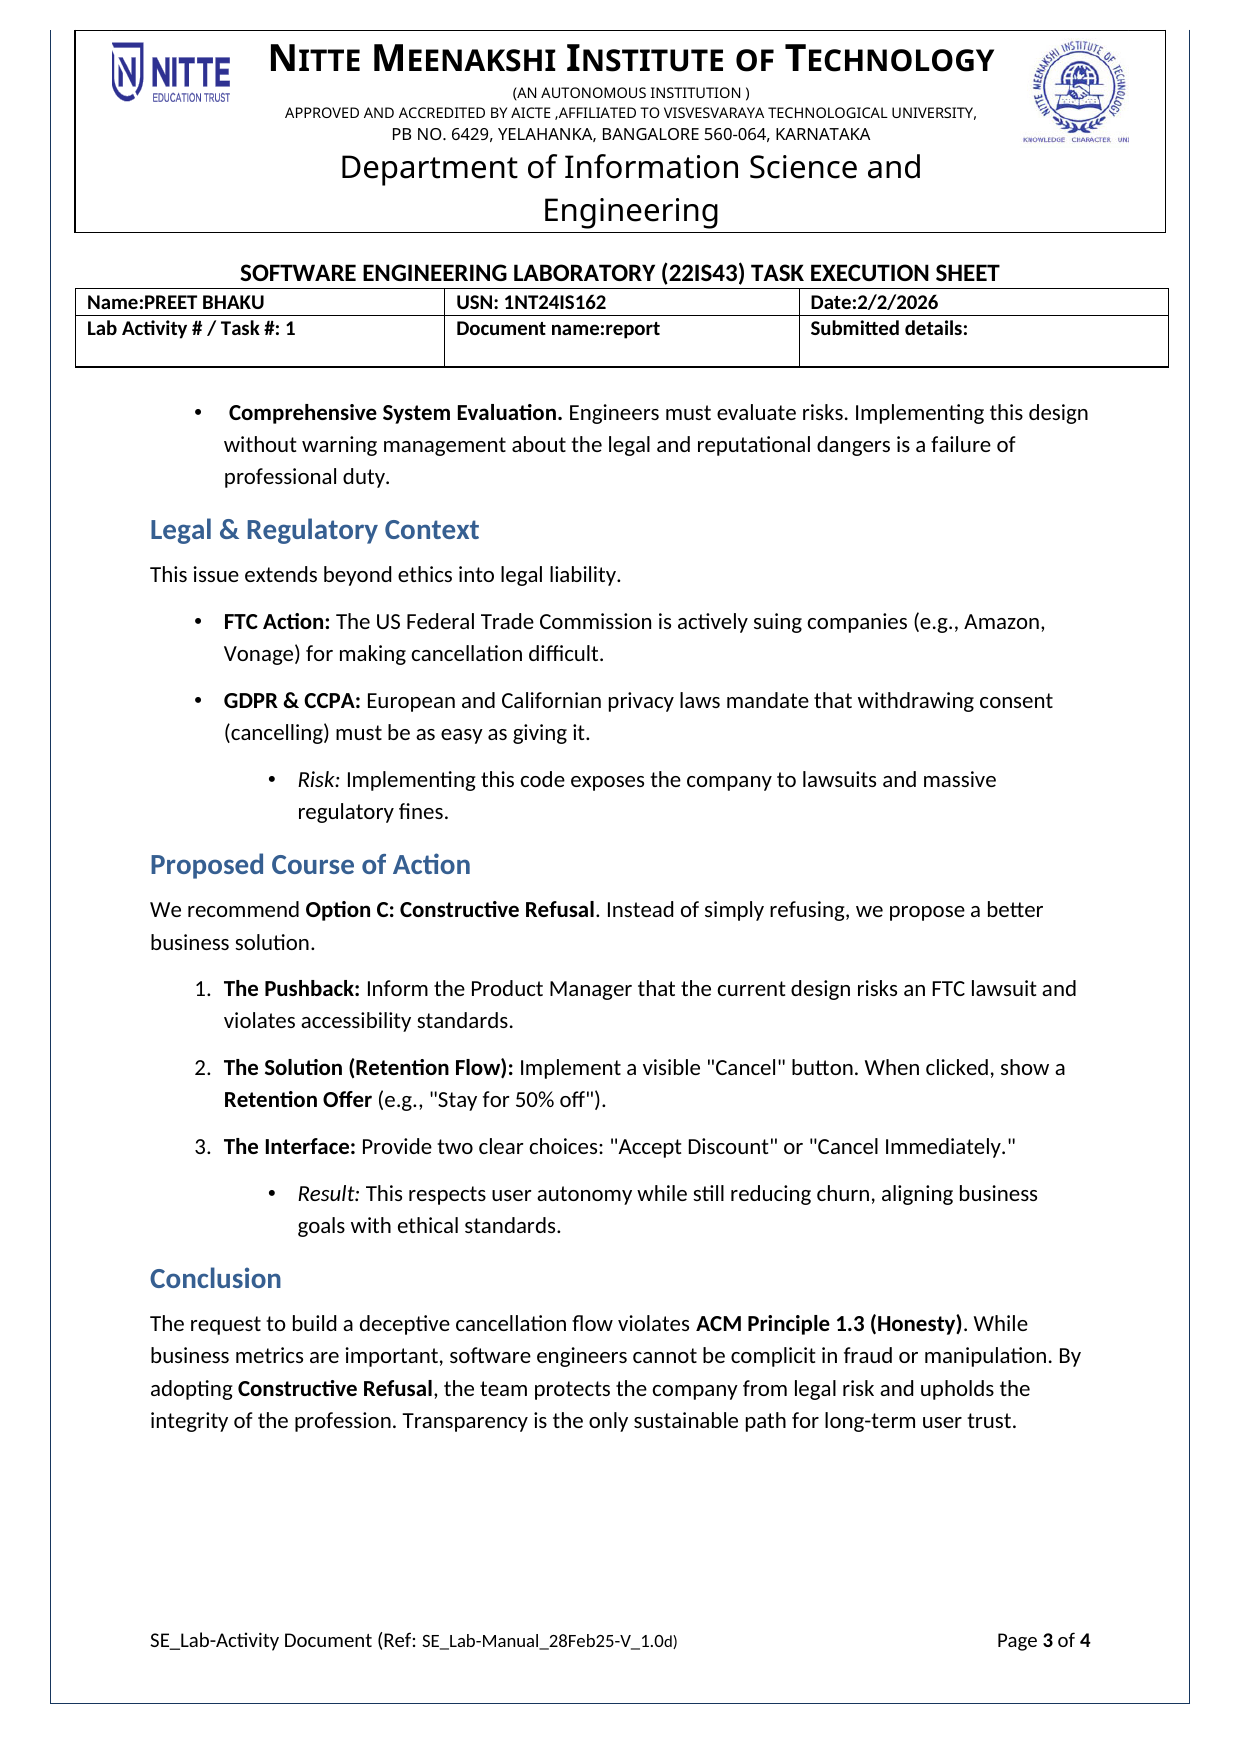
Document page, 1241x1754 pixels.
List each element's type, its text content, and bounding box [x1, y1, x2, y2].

subtitle Proposed Course of Action [150, 846, 1090, 882]
text The request to build a deceptive cancellation flow violates ACM Principle 1.3 (Honesty). While business metrics are important, software engineers cannot be complicit in fraud or manipulation. By adopting Constructive Refusal, the team protects the company from legal risk and upholds the integrity of the profession. Transparency is the only sustainable path for long-term user trust. [150, 1309, 1090, 1434]
list The Solution (Retention Flow): Implement a visible "Cancel" button. When clicked, show a Retention Offer (e.g., "Stay for 50% off"). [194, 1053, 1090, 1114]
picture [112, 39, 230, 103]
list Risk: Implementing this code exposes the company to lawsuits and massive regulatory fines. [268, 765, 1090, 825]
text This issue extends beyond ethics into legal liability. [150, 561, 1090, 588]
picture [1019, 31, 1129, 148]
list Result: This respects user autonomy while still reducing churn, aligning business goals with ethical standards. [268, 1179, 1090, 1239]
list The Pushback: Inform the Product Manager that the current design risks an FTC lawsuit and violates accessibility standards. [194, 974, 1090, 1035]
list FTC Action: The US Federal Trade Commission is actively suing companies (e.g., Amazon, Vonage) for making cancellation difficult. [194, 607, 1090, 667]
text We recommend Option C: Constructive Refusal. Instead of simply refusing, we propose a better business solution. [150, 896, 1090, 956]
subtitle Legal & Regulatory Context [150, 511, 1090, 547]
subtitle Conclusion [150, 1260, 1090, 1296]
list GDPR & CCPA: European and Californian privacy laws mandate that withdrawing consent (cancelling) must be as easy as giving it. [194, 686, 1090, 746]
list Comprehensive System Evaluation. Engineers must evaluate risks. Implementing this design without warning management about the legal and reputational dangers is a failure of professional duty. [194, 398, 1090, 490]
list The Interface: Provide two clear choices: "Accept Discount" or "Cancel Immediately." [194, 1132, 1090, 1160]
